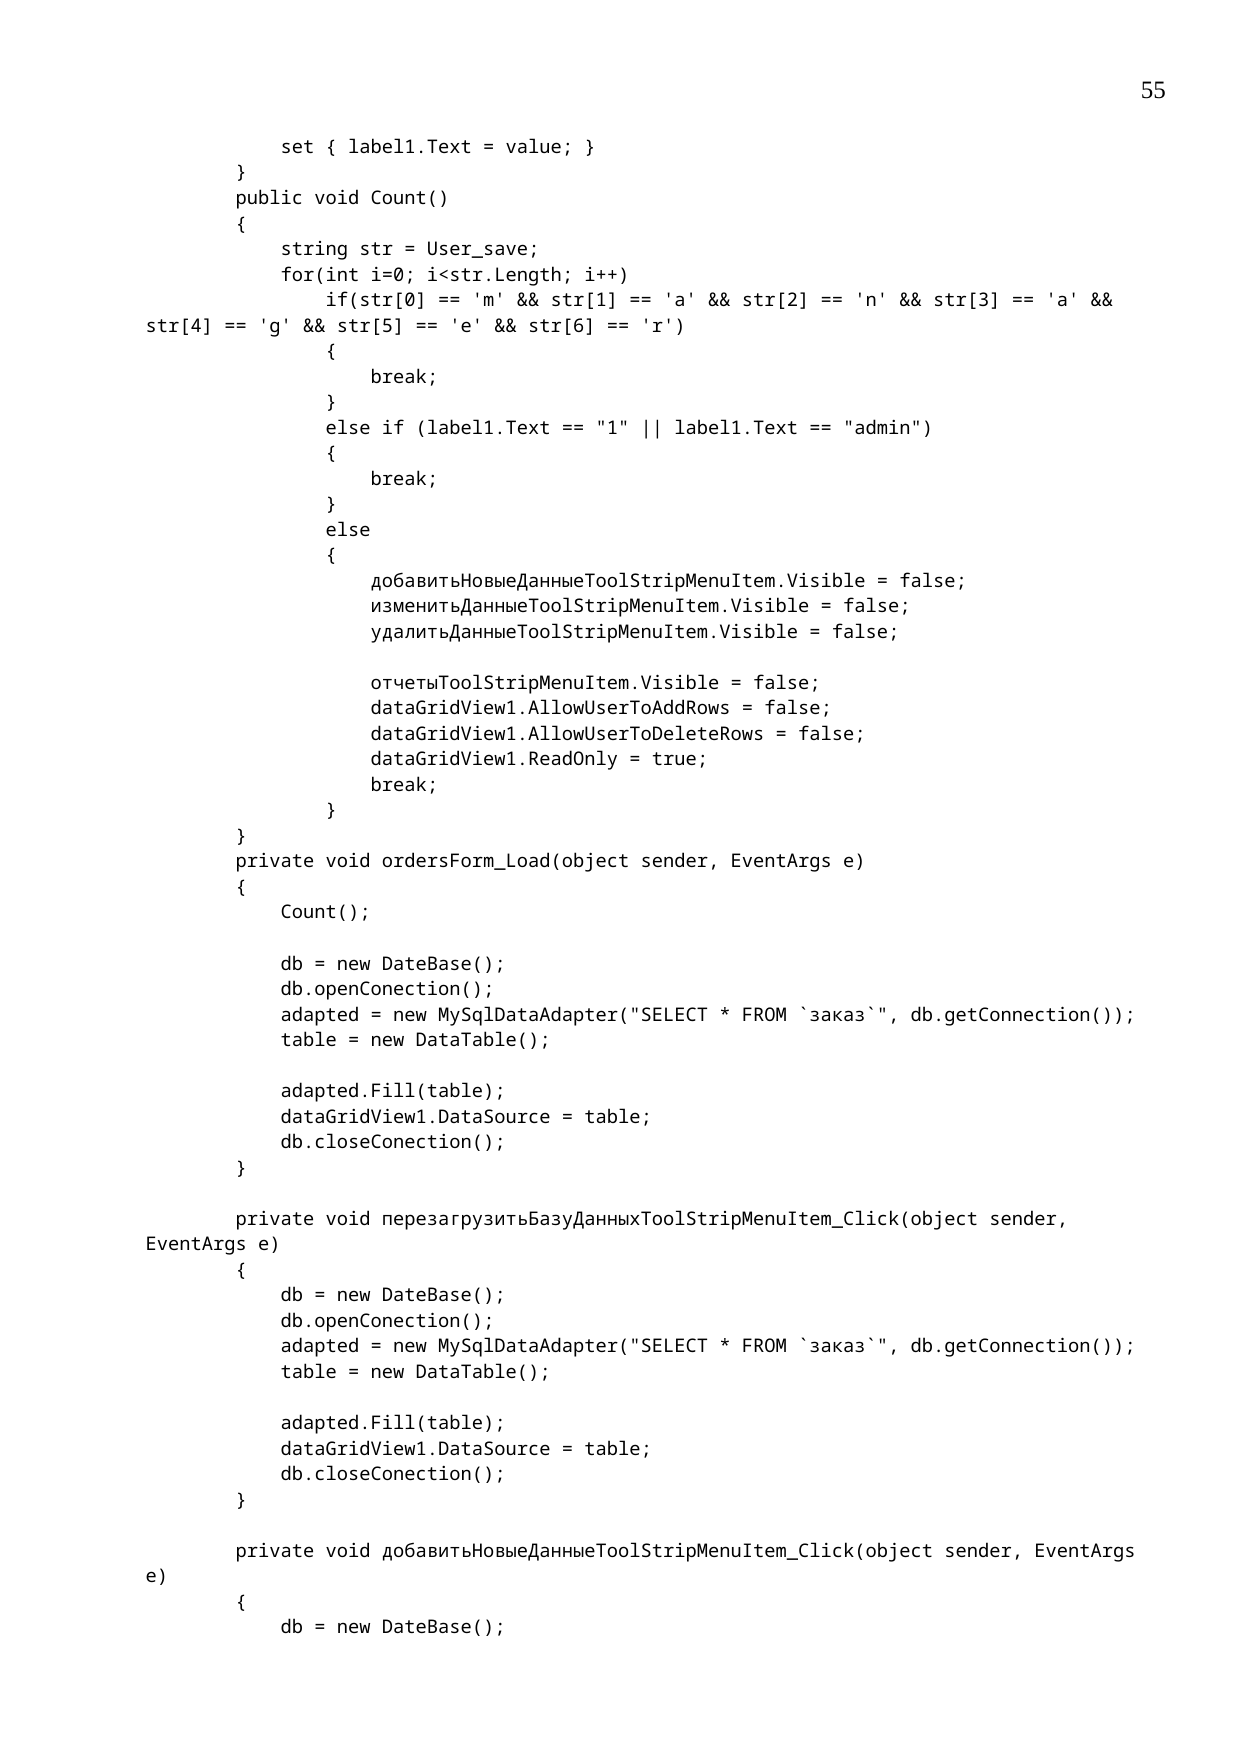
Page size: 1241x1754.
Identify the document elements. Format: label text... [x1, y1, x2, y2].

text изменитьДанныеToolStripMenuItem.Visible = false; [145, 593, 1166, 618]
text dataGridView1.AllowUserToDeleteRows = false; [145, 720, 1166, 746]
text удалитьДанныеToolStripMenuItem.Visible = false; [145, 618, 1166, 644]
text table = new DataTable(); [145, 1358, 1166, 1384]
text } [145, 388, 1166, 414]
text else if (label1.Text == "1" || label1.Text == "admin") [145, 414, 1166, 439]
text dataGridView1.DataSource = table; [145, 1435, 1166, 1460]
text } [145, 822, 1166, 848]
text break; [145, 465, 1166, 491]
text } [145, 1486, 1166, 1511]
text adapted.Fill(table); [145, 1077, 1166, 1103]
text { [145, 1588, 1166, 1613]
text { [145, 1256, 1166, 1282]
text } [145, 797, 1166, 822]
text } [145, 1154, 1166, 1179]
text dataGridView1.ReadOnly = true; [145, 746, 1166, 771]
text private void ordersForm_Load(object sender, EventArgs e) [145, 848, 1166, 873]
text db = new DateBase(); [145, 950, 1166, 975]
text { [145, 337, 1166, 363]
text db = new DateBase(); [145, 1282, 1166, 1307]
text { [145, 542, 1166, 567]
text добавитьНовыеДанныеToolStripMenuItem.Visible = false; [145, 567, 1166, 593]
text table = new DataTable(); [145, 1026, 1166, 1052]
text dataGridView1.DataSource = table; [145, 1103, 1166, 1128]
text { [145, 210, 1166, 235]
text db.closeConection(); [145, 1128, 1166, 1154]
text set { label1.Text = value; } [145, 133, 1166, 159]
text adapted = new MySqlDataAdapter("SELECT * FROM `заказ`", db.getConnection()); [145, 1333, 1166, 1358]
text if(str[0] == 'm' && str[1] == 'a' && str[2] == 'n' && str[3] == 'a' && str[4] == 'g' && str[5] == 'e' && str[6] == 'r') [145, 286, 1166, 337]
text { [145, 439, 1166, 465]
text db = new DateBase(); [145, 1613, 1166, 1639]
text private void добавитьНовыеДанныеToolStripMenuItem_Click(object sender, EventArgs e) [145, 1537, 1166, 1588]
text adapted.Fill(table); [145, 1409, 1166, 1435]
text for(int i=0; i<str.Length; i++) [145, 261, 1166, 286]
text Count(); [145, 899, 1166, 924]
text public void Count() [145, 184, 1166, 210]
text break; [145, 771, 1166, 797]
text string str = User_save; [145, 235, 1166, 261]
text break; [145, 363, 1166, 388]
text db.closeConection(); [145, 1460, 1166, 1486]
text dataGridView1.AllowUserToAddRows = false; [145, 695, 1166, 720]
text db.openConection(); [145, 975, 1166, 1001]
text } [145, 491, 1166, 516]
text отчетыToolStripMenuItem.Visible = false; [145, 669, 1166, 695]
text else [145, 516, 1166, 542]
text db.openConection(); [145, 1307, 1166, 1333]
text { [145, 873, 1166, 899]
text } [145, 159, 1166, 184]
text private void перезагрузитьБазуДанныхToolStripMenuItem_Click(object sender, EventArgs e) [145, 1205, 1166, 1256]
text adapted = new MySqlDataAdapter("SELECT * FROM `заказ`", db.getConnection()); [145, 1001, 1166, 1026]
